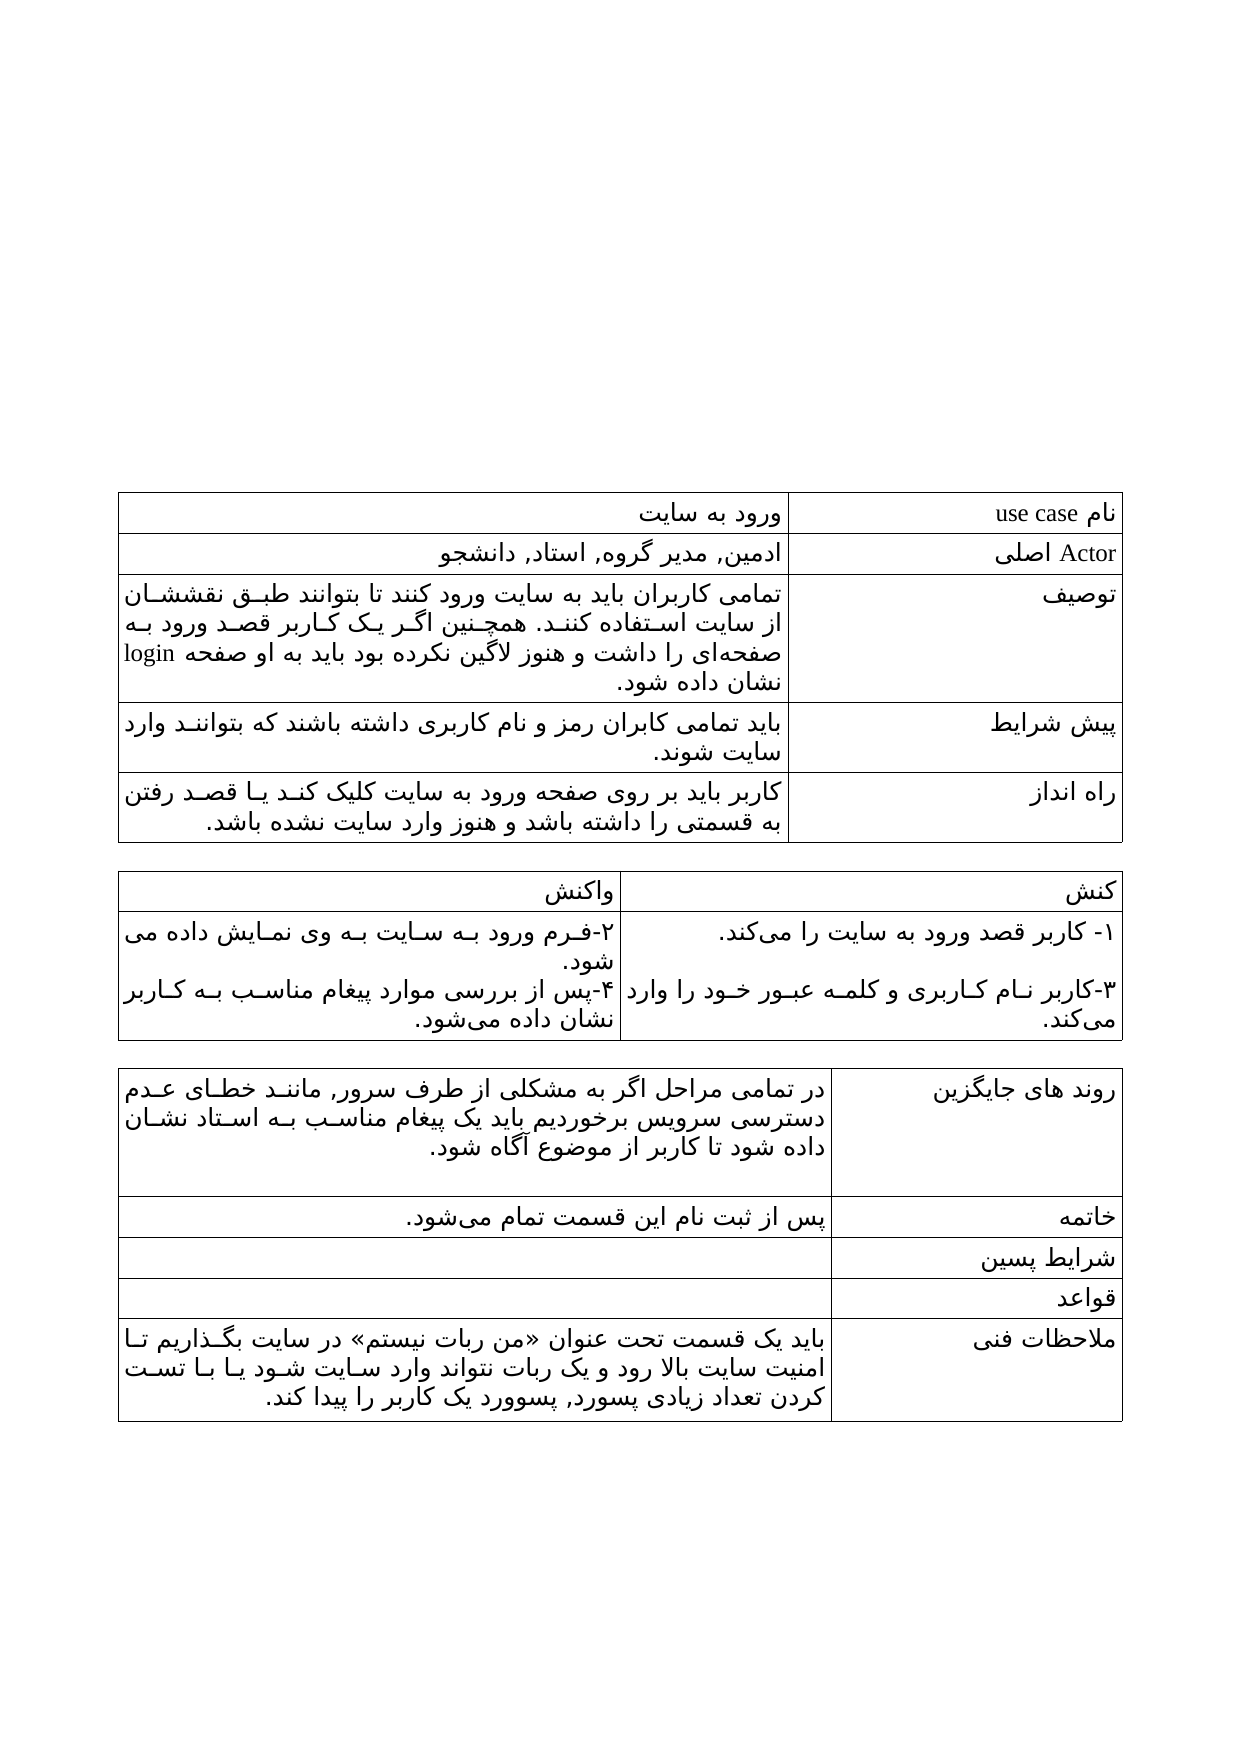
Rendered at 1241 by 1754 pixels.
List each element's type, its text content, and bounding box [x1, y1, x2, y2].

table_cell قواعد [832, 1279, 1122, 1318]
table_header کنش [621, 872, 1122, 911]
table_cell پیش شرایط [789, 703, 1122, 772]
table_cell تمامی کاربران باید به سایت ورود کنند تا بتوانند طبق نقششان از سایت استفاده کنند. همچنین اگر یک کاربر قصد ورود به صفحه‌ای را داشت و هنوز لاگین نکرده بود باید به او صفحه login نشان داده شود. [119, 575, 788, 702]
table_cell توصیف [789, 575, 1122, 702]
table_cell ۱- کاربر قصد ورود به سایت را می‌کند. ۳-کاربر نام کاربری و کلمه عبور خود را وارد می‌کند. [621, 912, 1122, 1039]
table_cell Actor اصلی [789, 534, 1122, 573]
table_header نام use case [789, 493, 1122, 533]
table_header ورود به سایت [119, 493, 788, 533]
table_cell باید تمامی کابران رمز و نام کاربری داشته باشند که بتوانند وارد سایت شوند. [119, 703, 788, 772]
table_cell باید یک قسمت تحت عنوان «من ربات نیستم» در سایت بگذاریم تا امنیت سایت بالا رود و یک ربات نتواند وارد سایت شود یا با تست کردن تعداد زیادی پسورد, پسوورد یک کاربر را پیدا کند. [119, 1319, 831, 1421]
table_cell [119, 1238, 831, 1278]
table_cell [119, 1279, 831, 1318]
table_cell شرایط پسین [832, 1238, 1122, 1278]
table_header در تمامی مراحل اگر به مشکلی از طرف سرور, مانند خطای عدم دسترسی سرویس برخوردیم باید یک پیغام مناسب به استاد نشان داده شود تا کاربر از موضوع آگاه شود. [119, 1069, 831, 1196]
table_cell خاتمه [832, 1197, 1122, 1237]
table_cell ادمین, مدیر گروه, استاد, دانشجو [119, 534, 788, 573]
table_cell پس از ثبت نام این قسمت تمام می‌شود. [119, 1197, 831, 1237]
table_cell کاربر باید بر روی صفحه ورود به سایت کلیک کند یا قصد رفتن به قسمتی را داشته باشد و هنوز وارد سایت نشده باشد. [119, 773, 788, 842]
table_header روند های جایگزین [832, 1069, 1122, 1196]
table_cell ملاحظات فنی [832, 1319, 1122, 1421]
table_cell راه انداز [789, 773, 1122, 842]
table_header واکنش [119, 872, 620, 911]
table_cell ۲-فرم ورود به سایت به وی نمایش داده می شود. ۴-پس از بررسی موارد پیغام مناسب به کاربر نشان داده می‌شود. [119, 912, 620, 1039]
